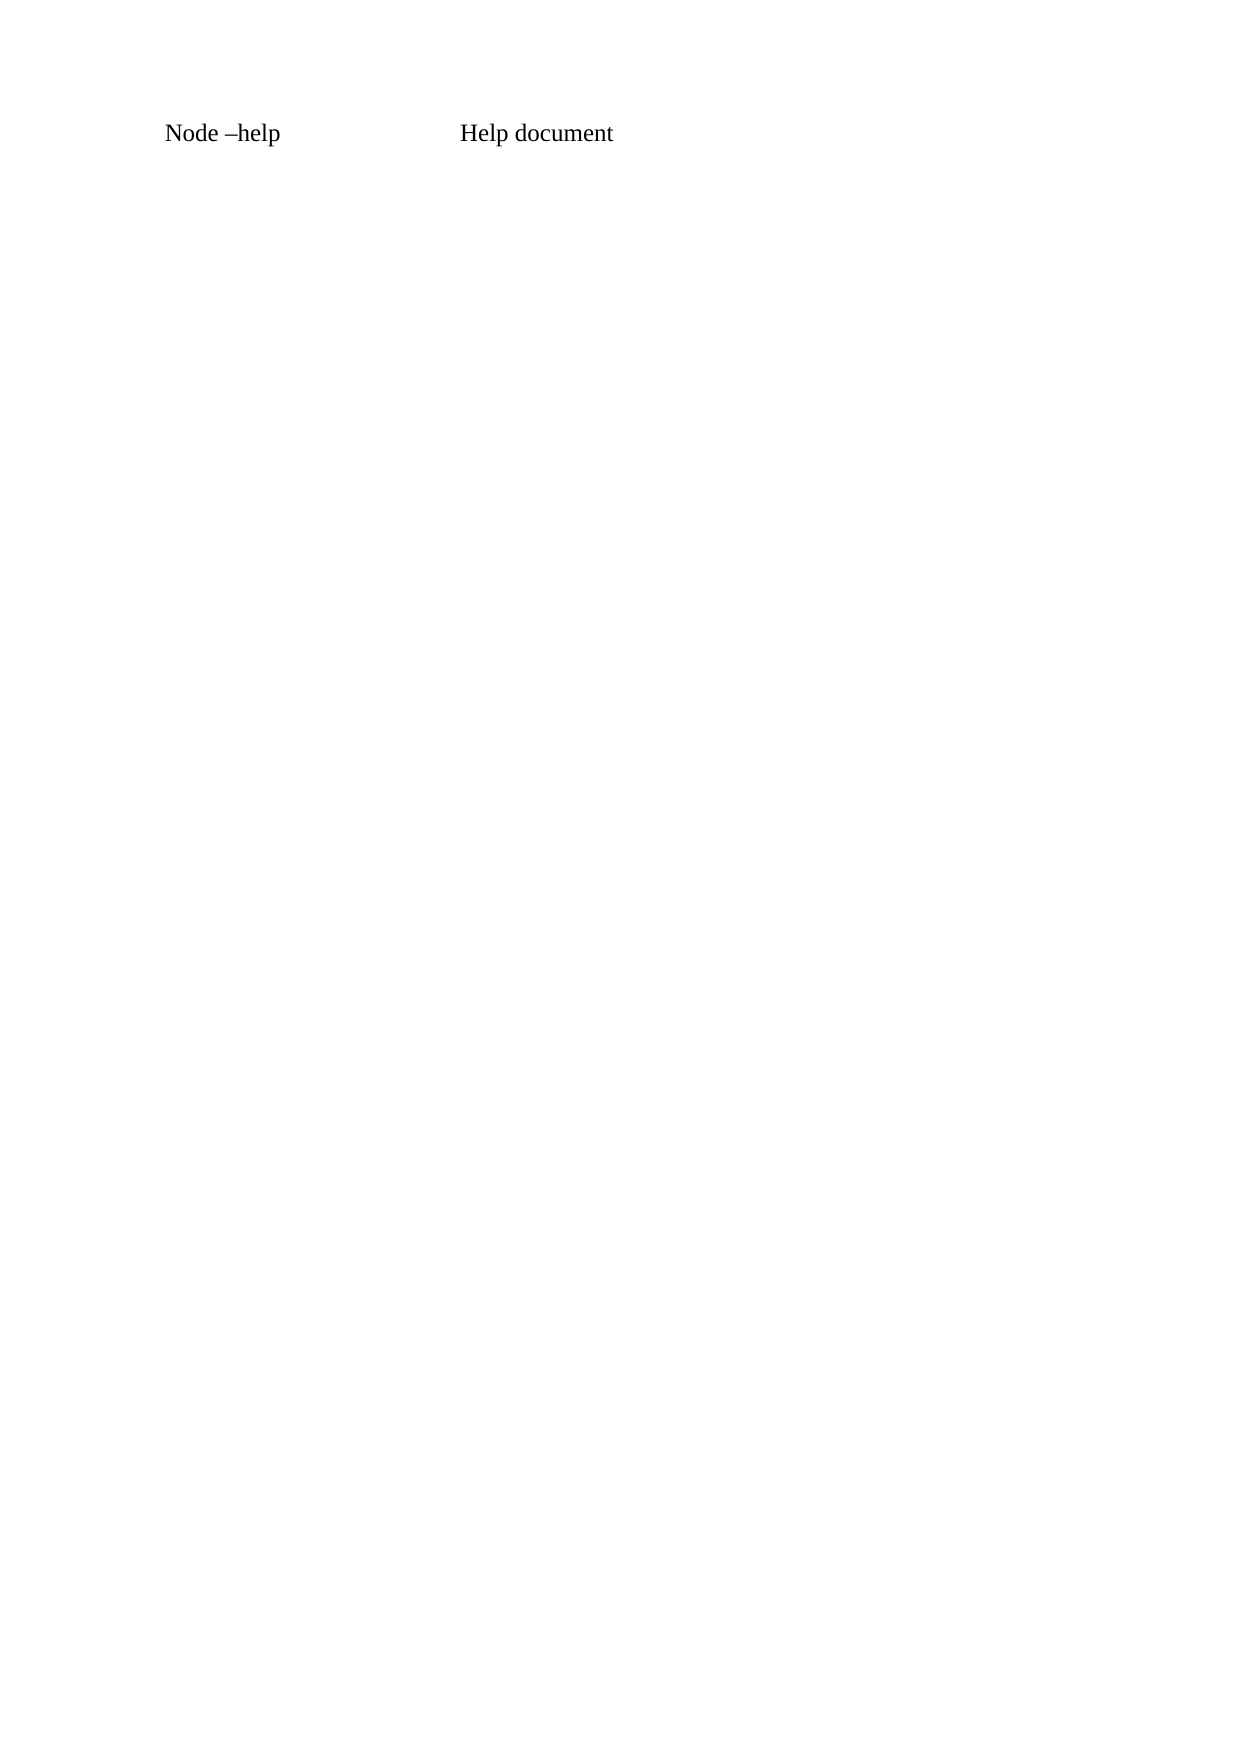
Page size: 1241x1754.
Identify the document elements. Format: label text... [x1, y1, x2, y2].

text Node –help Help document [91, 118, 1148, 147]
